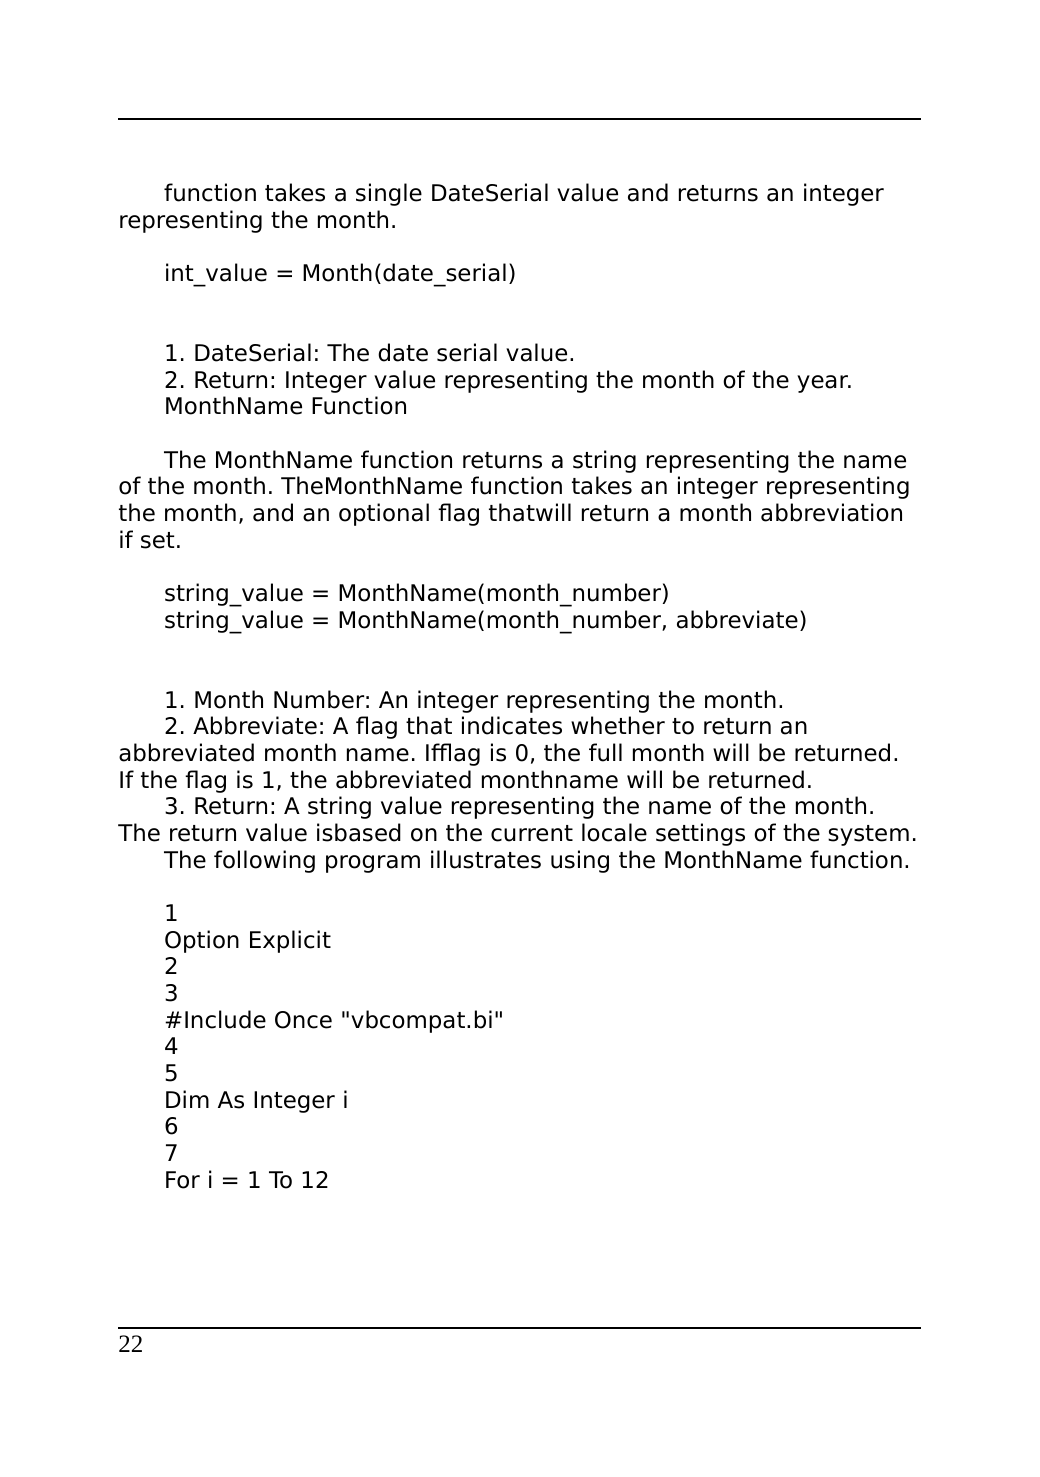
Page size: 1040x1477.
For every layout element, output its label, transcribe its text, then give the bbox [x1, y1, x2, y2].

text 4 [118, 1033, 921, 1060]
text The MonthName function returns a string representing the name of the month. TheMonthName function takes an integer representing the month, and an optional flag thatwill return a month abbreviation if set. [118, 447, 921, 553]
text string_value = MonthName(month_number) [118, 580, 921, 607]
text 1 [118, 900, 921, 927]
text 5 [118, 1060, 921, 1087]
text 7 [118, 1140, 921, 1167]
text The following program illustrates using the MonthName function. [118, 847, 921, 873]
text function takes a single DateSerial value and returns an integer representing the month. [118, 180, 921, 233]
text 2. Abbreviate: A flag that indicates whether to return an abbreviated month name. Ifflag is 0, the full month will be returned. If the flag is 1, the abbreviated monthname will be returned. [118, 713, 921, 793]
text 3 [118, 980, 921, 1007]
text string_value = MonthName(month_number, abbreviate) [118, 607, 921, 633]
text 3. Return: A string value representing the name of the month. The return value isbased on the current locale settings of the system. [118, 793, 921, 847]
text Dim As Integer i [118, 1087, 921, 1113]
text #Include Once "vbcompat.bi" [118, 1007, 921, 1033]
text MonthName Function [118, 393, 921, 420]
text Option Explicit [118, 927, 921, 953]
text 2 [118, 953, 921, 980]
text 1. Month Number: An integer representing the month. [118, 687, 921, 713]
text 1. DateSerial: The date serial value. [118, 340, 921, 367]
text 6 [118, 1113, 921, 1140]
text For i = 1 To 12 [118, 1167, 921, 1193]
text 2. Return: Integer value representing the month of the year. [118, 367, 921, 393]
text int_value = Month(date_serial) [118, 260, 921, 287]
